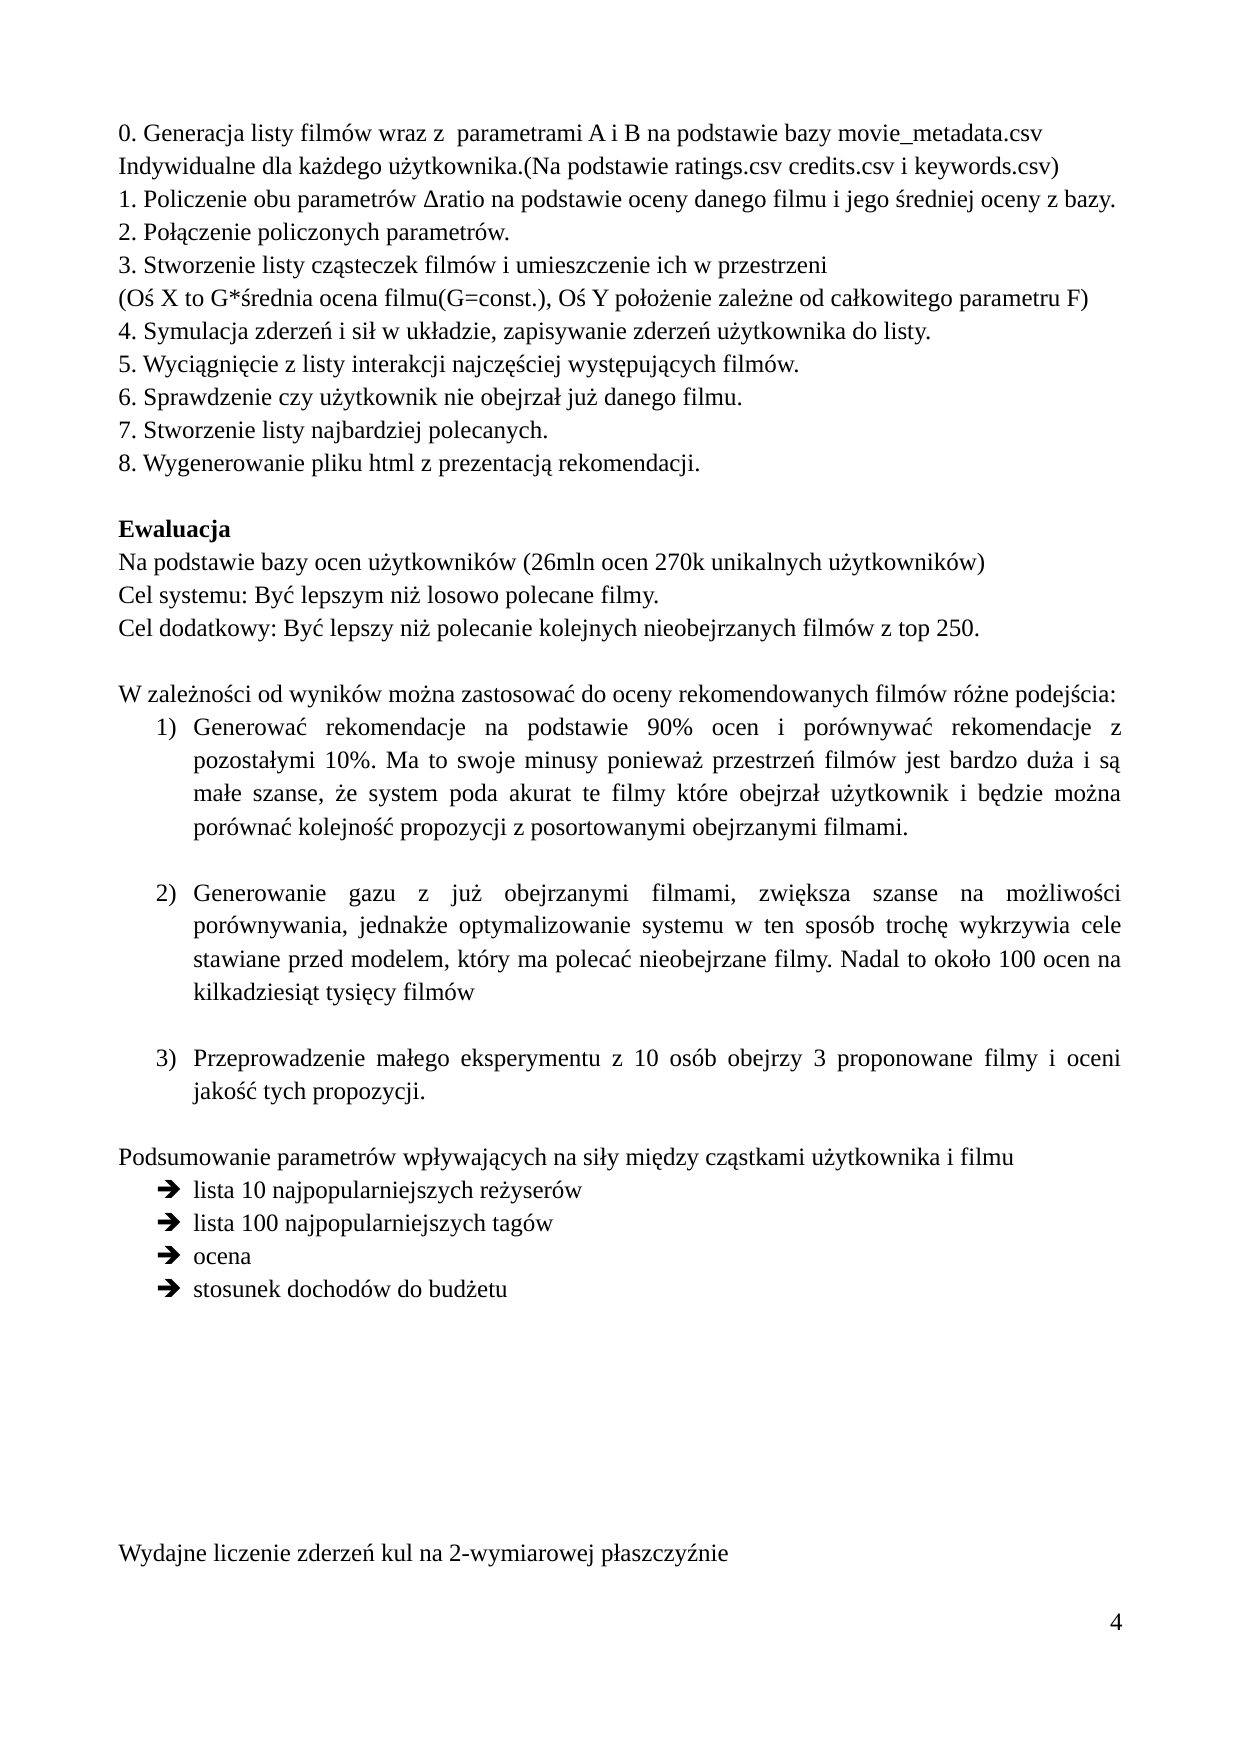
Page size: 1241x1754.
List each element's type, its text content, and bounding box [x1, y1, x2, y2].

list lista 100 najpopularniejszych tagów [156, 1208, 1122, 1237]
text 3. Stworzenie listy cząsteczek filmów i umieszczenie ich w przestrzeni [118, 250, 1122, 279]
text Podsumowanie parametrów wpływających na siły między cząstkami użytkownika i filmu [118, 1142, 1122, 1171]
list ocena [156, 1241, 1122, 1269]
list stosunek dochodów do budżetu [156, 1274, 1122, 1303]
text Na podstawie bazy ocen użytkowników (26mln ocen 270k unikalnych użytkowników) [118, 547, 1122, 576]
text 7. Stworzenie listy najbardziej polecanych. [118, 415, 1122, 444]
text 2. Połączenie policzonych parametrów. [118, 217, 1122, 246]
text Ewaluacja [118, 514, 1122, 543]
list Generowanie gazu z już obejrzanymi filmami, zwiększa szanse na możliwości porównywania, jednakże optymalizowanie systemu w ten sposób trochę wykrzywia cele stawiane przed modelem, który ma polecać nieobejrzane filmy. Nadal to około 100 ocen na kilkadziesiąt tysięcy filmów [156, 878, 1122, 1005]
text (Oś X to G*średnia ocena filmu(G=const.), Oś Y położenie zależne od całkowitego parametru F) [118, 283, 1122, 312]
text 8. Wygenerowanie pliku html z prezentacją rekomendacji. [118, 448, 1122, 477]
text 0. Generacja listy filmów wraz z parametrami A i B na podstawie bazy movie_metadata.csv [118, 118, 1122, 147]
text 1. Policzenie obu parametrów Δratio na podstawie oceny danego filmu i jego średniej oceny z bazy. [118, 184, 1122, 213]
list Przeprowadzenie małego eksperymentu z 10 osób obejrzy 3 proponowane filmy i oceni jakość tych propozycji. [156, 1043, 1122, 1104]
text W zależności od wyników można zastosować do oceny rekomendowanych filmów różne podejścia: [118, 679, 1122, 708]
text Cel systemu: Być lepszym niż losowo polecane filmy. [118, 580, 1122, 609]
list lista 10 najpopularniejszych reżyserów [156, 1175, 1122, 1203]
text Indywidualne dla każdego użytkownika.(Na podstawie ratings.csv credits.csv i keywords.csv) [118, 151, 1122, 180]
text 6. Sprawdzenie czy użytkownik nie obejrzał już danego filmu. [118, 382, 1122, 411]
text Wydajne liczenie zderzeń kul na 2-wymiarowej płaszczyźnie [118, 1538, 1122, 1567]
text 5. Wyciągnięcie z listy interakcji najczęściej występujących filmów. [118, 349, 1122, 378]
text Cel dodatkowy: Być lepszy niż polecanie kolejnych nieobejrzanych filmów z top 250. [118, 613, 1122, 642]
list Generować rekomendacje na podstawie 90% ocen i porównywać rekomendacje z pozostałymi 10%. Ma to swoje minusy ponieważ przestrzeń filmów jest bardzo duża i są małe szanse, że system poda akurat te filmy które obejrzał użytkownik i będzie można porównać kolejność propozycji z posortowanymi obejrzanymi filmami. [156, 712, 1122, 840]
text 4. Symulacja zderzeń i sił w układzie, zapisywanie zderzeń użytkownika do listy. [118, 316, 1122, 345]
